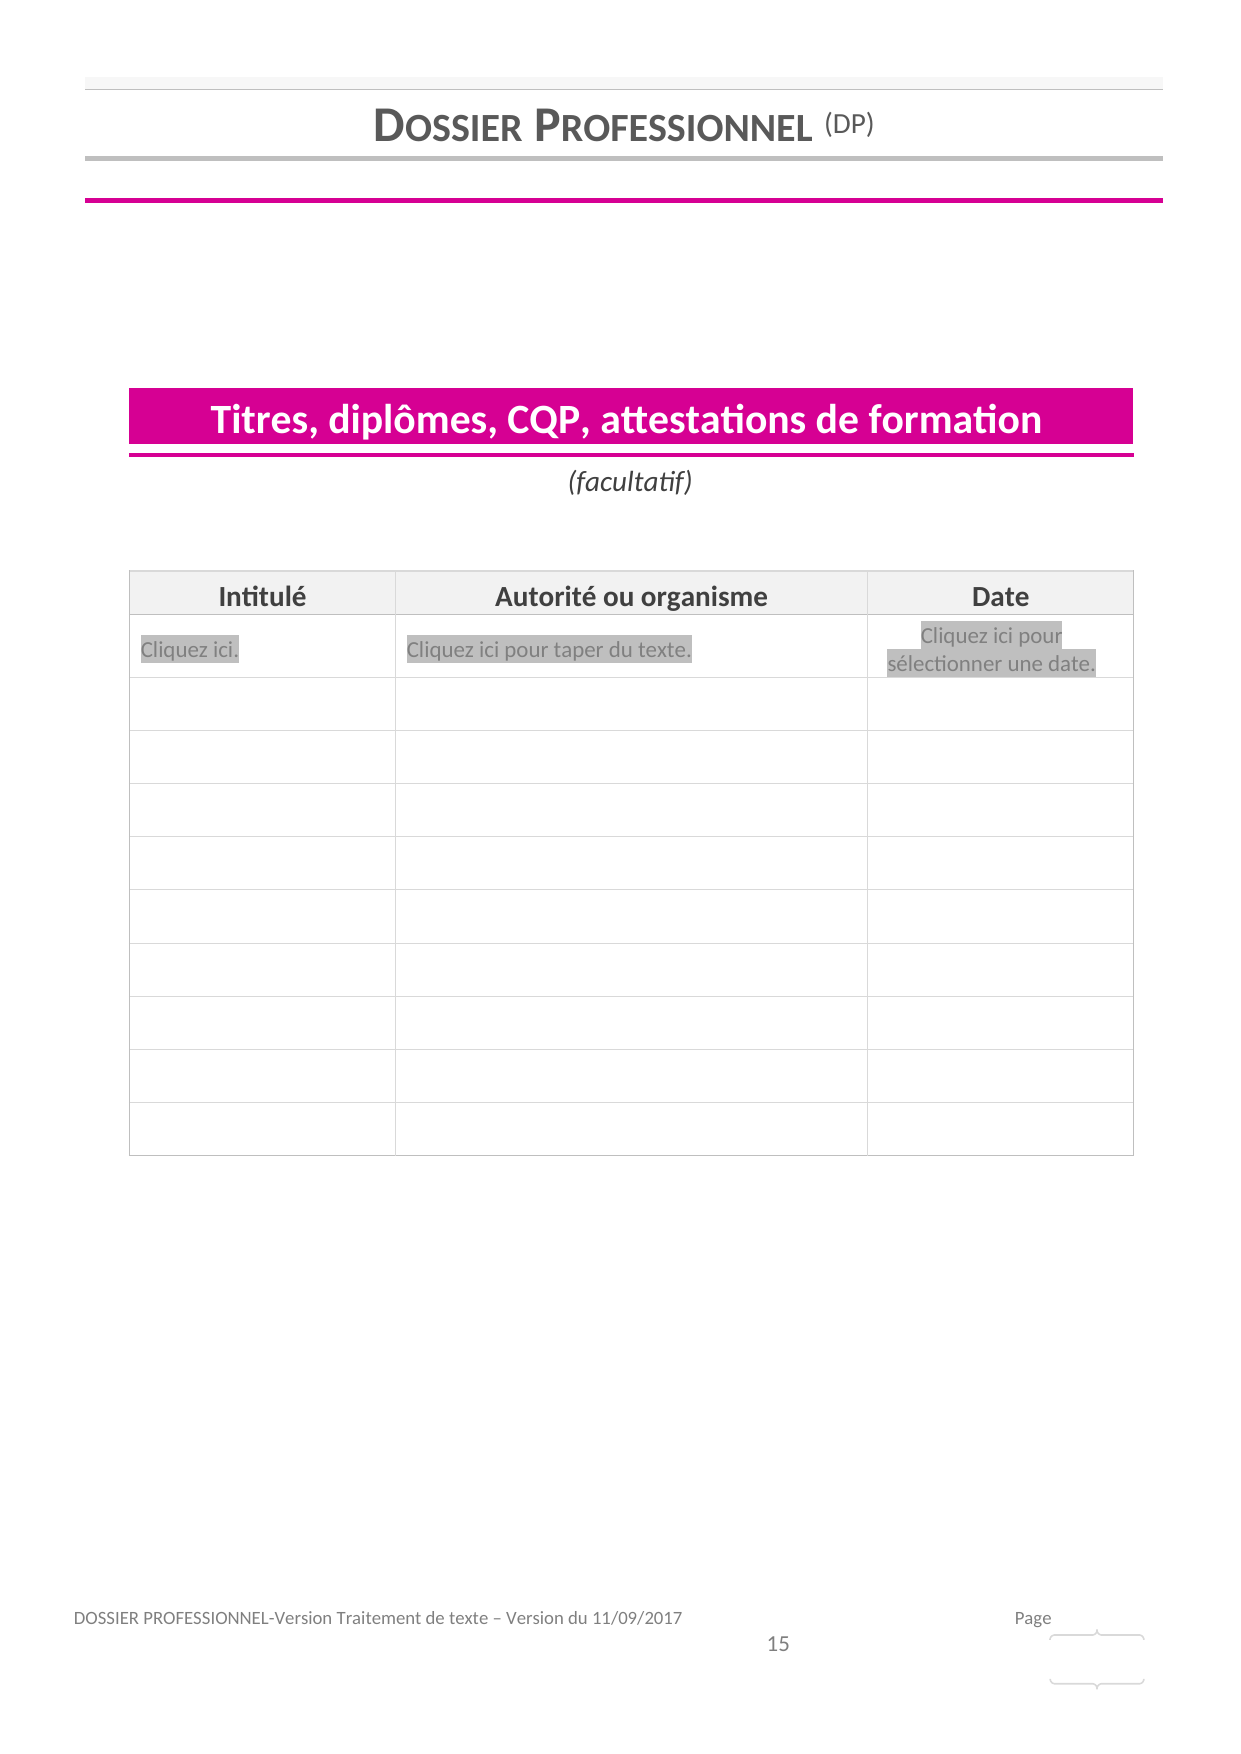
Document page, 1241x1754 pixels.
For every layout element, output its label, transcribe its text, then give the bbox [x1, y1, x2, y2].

table_cell (facultatif) [129, 457, 1133, 570]
table_cell [130, 678, 395, 730]
table_cell [396, 837, 867, 889]
table_header Titres, diplômes, CQP, attestations de formation [129, 388, 1133, 444]
table_cell Autorité ou organisme [396, 572, 867, 614]
table_cell [396, 890, 867, 942]
table_cell [129, 444, 1133, 453]
table_cell [130, 997, 395, 1049]
table_cell [868, 1103, 1133, 1155]
table_cell [396, 1050, 867, 1102]
table_cell [868, 784, 1133, 836]
table_cell [868, 944, 1133, 996]
table_cell [396, 784, 867, 836]
table_cell Cliquez ici. [130, 615, 395, 677]
table_cell [396, 678, 867, 730]
table_cell [130, 1050, 395, 1102]
table_cell [130, 731, 395, 783]
table_cell [868, 997, 1133, 1049]
table_cell Date [868, 572, 1133, 614]
table_cell Cliquez ici pour taper du texte. [396, 615, 867, 677]
table_cell Cliquez ici pour sélectionner une date. [868, 615, 1133, 677]
table_cell [868, 837, 1133, 889]
table_cell [868, 1050, 1133, 1102]
table_cell [396, 944, 867, 996]
table_cell [396, 731, 867, 783]
table_cell [130, 837, 395, 889]
table_cell [130, 890, 395, 942]
table_cell [130, 784, 395, 836]
table_cell [130, 944, 395, 996]
table_cell [396, 997, 867, 1049]
table_cell Intitulé [130, 572, 395, 614]
table_cell [396, 1103, 867, 1155]
table_cell [130, 1103, 395, 1155]
table_cell [868, 678, 1133, 730]
table_cell [868, 890, 1133, 942]
table_cell [868, 731, 1133, 783]
